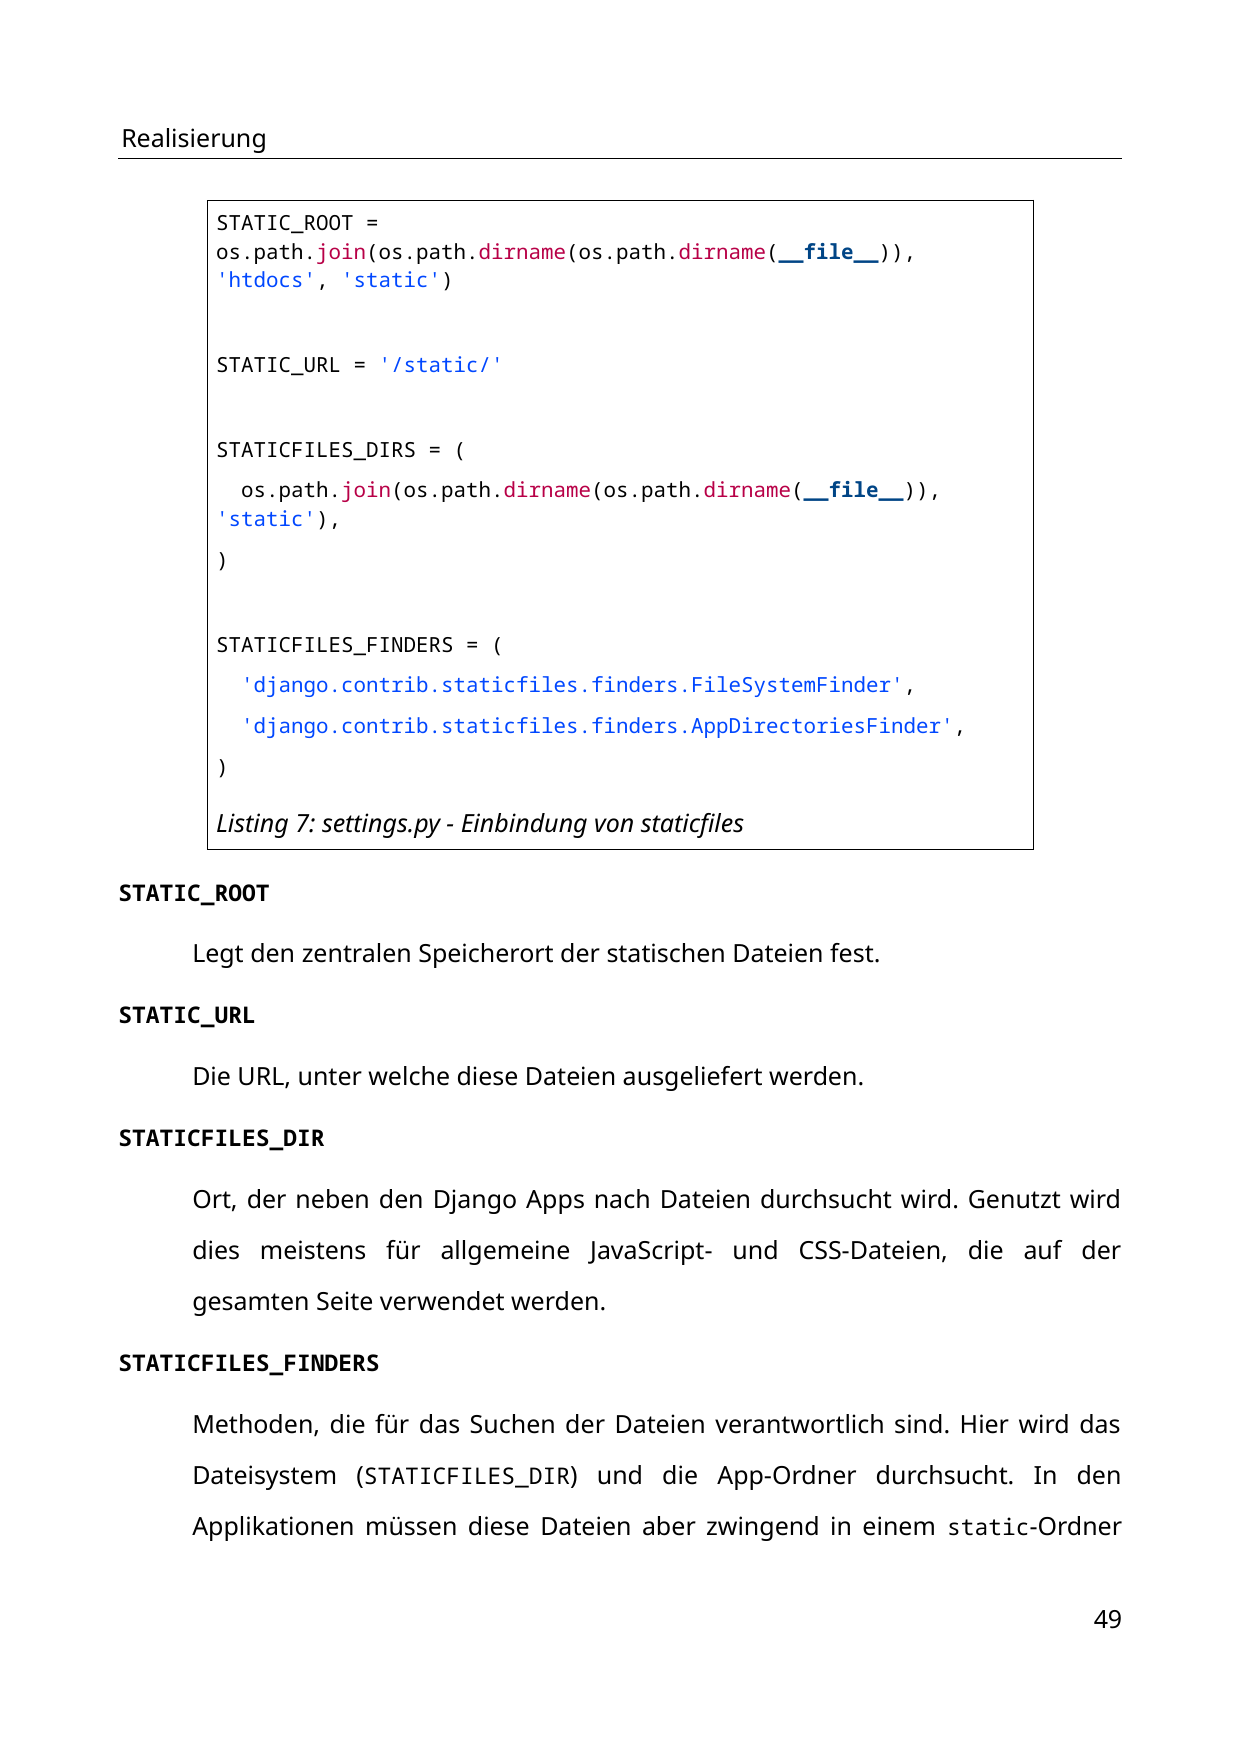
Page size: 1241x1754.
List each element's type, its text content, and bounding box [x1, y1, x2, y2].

text Legt den zentralen Speicherort der statischen Dateien fest. [192, 936, 1122, 970]
text STATICFILES_DIRS = ( [216, 435, 1024, 463]
text STATIC_ROOT = os.path.join(os.path.dirname(os.path.dirname(__file__)), 'htdocs', 'static') [216, 208, 1024, 294]
text ) [216, 752, 1024, 781]
text os.path.join(os.path.dirname(os.path.dirname(__file__)), 'static'), [216, 476, 1024, 532]
text 'django.contrib.staticfiles.finders.FileSystemFinder', [216, 671, 1024, 699]
text Methoden, die für das Suchen der Dateien verantwortlich sind. Hier wird das Dateisystem (STATICFILES_DIR) und die App-Ordner durchsucht. In den Applikationen müssen diese Dateien aber zwingend in einem static-Ordner [192, 1407, 1122, 1543]
text Die URL, unter welche diese Dateien ausgeliefert werden. [192, 1059, 1122, 1093]
text STATICFILES_DIR [118, 1122, 1122, 1153]
text STATIC_URL [118, 999, 1122, 1031]
text 'django.contrib.staticfiles.finders.AppDirectoriesFinder', [216, 712, 1024, 740]
text Ort, der neben den Django Apps nach Dateien durchsucht wird. Genutzt wird dies meistens für allgemeine JavaScript- und CSS-Dateien, die auf der gesamten Seite verwendet werden. [192, 1182, 1122, 1318]
text STATICFILES_FINDERS = ( [216, 630, 1024, 658]
text STATICFILES_FINDERS [118, 1347, 1122, 1378]
text STATIC_URL = '/static/' [216, 350, 1024, 378]
text ) [216, 545, 1024, 573]
text STATIC_ROOT [118, 188, 1122, 908]
list Listing 7: settings.py - Einbindung von staticfiles [216, 806, 1024, 840]
